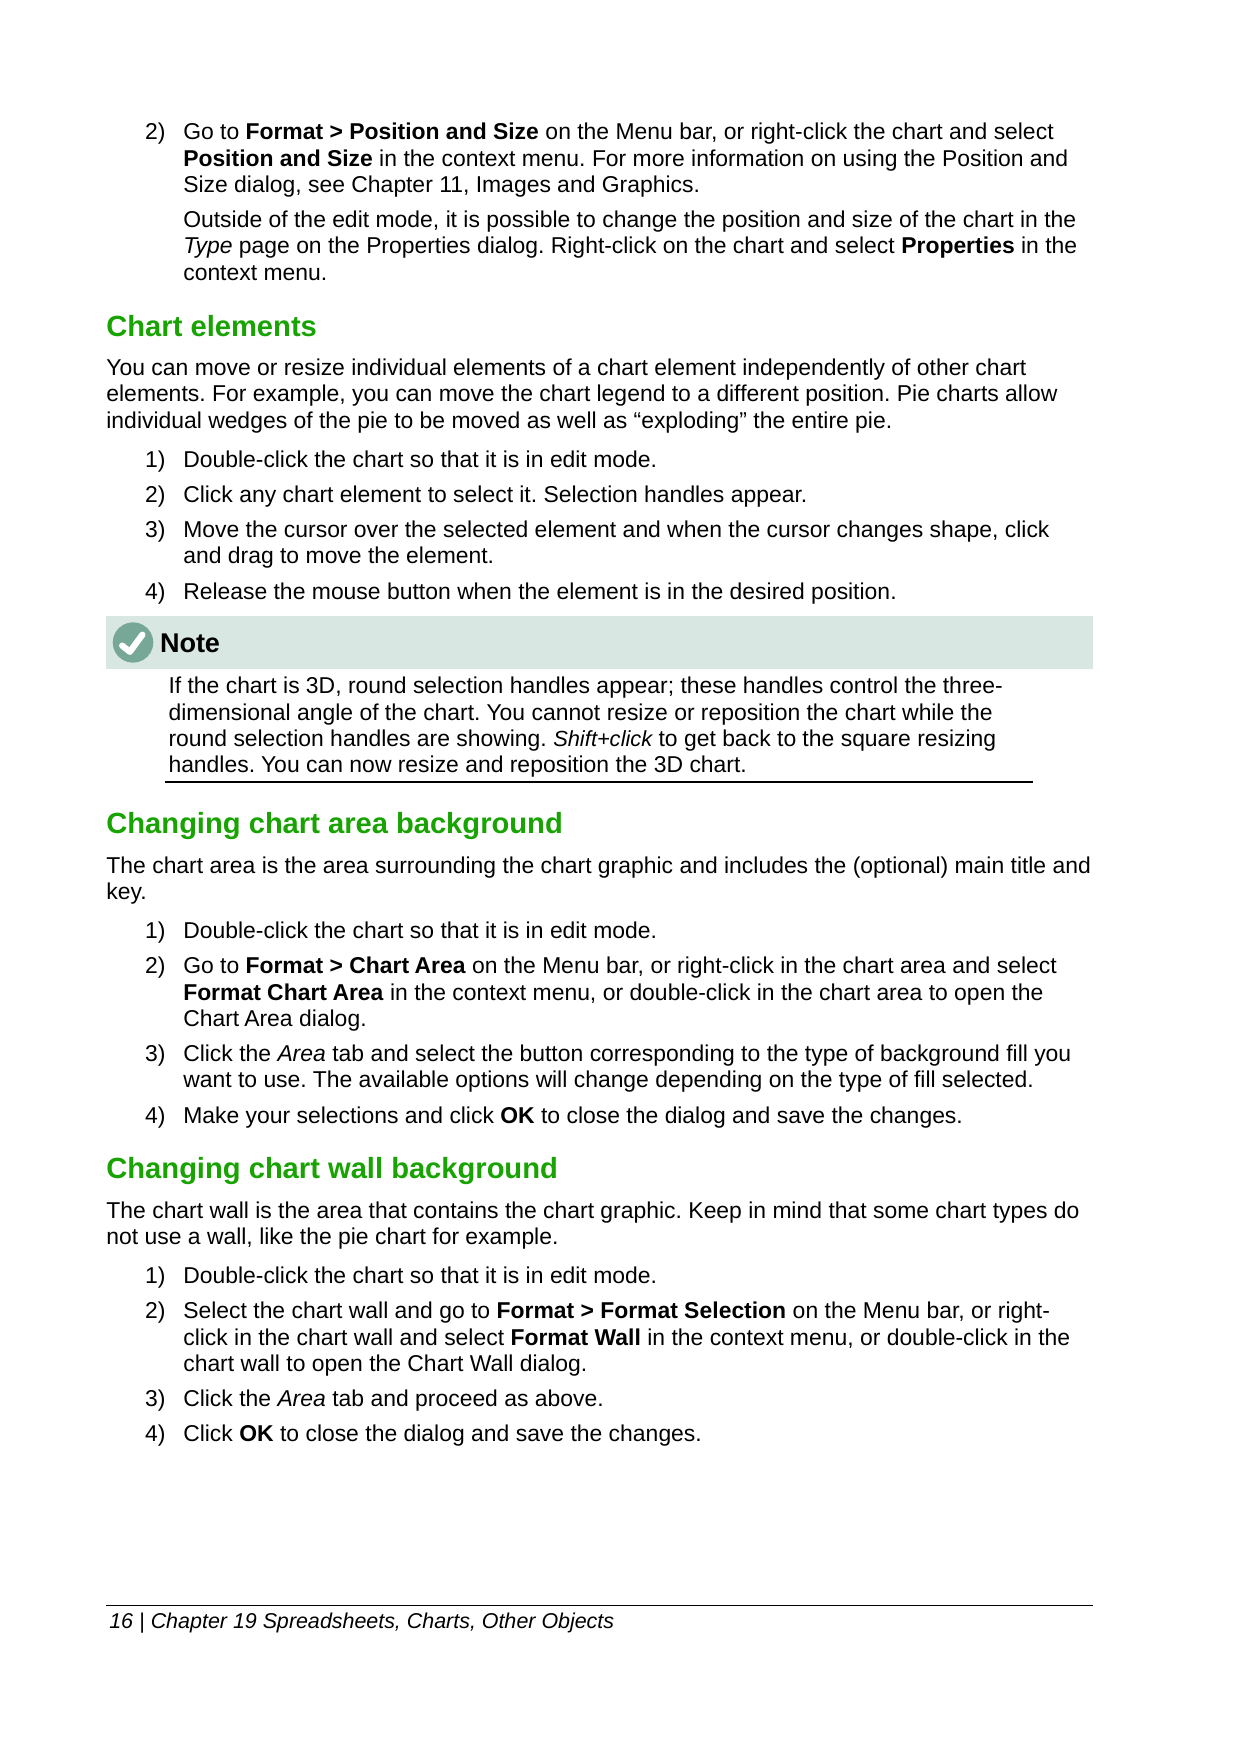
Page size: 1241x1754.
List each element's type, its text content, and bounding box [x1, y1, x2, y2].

list Click the Area tab and select the button corresponding to the type of background fill you want to use. The available options will change depending on the type of fill selected. [165, 1040, 1093, 1093]
list Release the mouse button when the element is in the desired position. [165, 578, 1093, 604]
subtitle Chart elements [106, 309, 1093, 342]
list Double-click the chart so that it is in edit mode. [165, 917, 1093, 943]
list Click any chart element to select it. Selection handles appear. [165, 481, 1093, 507]
list Click OK to close the dialog and save the changes. [165, 1420, 1093, 1447]
list Double-click the chart so that it is in edit mode. [165, 1262, 1093, 1288]
list Make your selections and click OK to close the dialog and save the changes. [165, 1102, 1093, 1128]
text If the chart is 3D, round selection handles appear; these handles control the three-dimensional angle of the chart. You cannot resize or reposition the chart while the round selection handles are showing. Shift+click to get back to the square resizing handles. You can now resize and reposition the 3D chart. [165, 669, 1033, 781]
list Move the cursor over the selected element and when the cursor changes shape, click and drag to move the element. [165, 516, 1093, 569]
list Go to Format > Chart Area on the Menu bar, or right-click in the chart area and select Format Chart Area in the context menu, or double-click in the chart area to open the Chart Area dialog. [165, 952, 1093, 1031]
subtitle Changing chart area background [106, 806, 1093, 840]
list Double-click the chart so that it is in edit mode. [165, 446, 1093, 472]
list Outside of the edit mode, it is possible to change the position and size of the chart in the Type page on the Properties dialog. Right-click on the chart and select Properties in the context menu. [165, 206, 1093, 285]
text You can move or resize individual elements of a chart element independently of other chart elements. For example, you can move the chart legend to a different position. Pie charts allow individual wedges of the pie to be moved as well as “exploding” the entire pie. [106, 354, 1093, 433]
list Click the Area tab and proceed as above. [165, 1385, 1093, 1412]
list Select the chart wall and go to Format > Format Selection on the Menu bar, or right-click in the chart wall and select Format Wall in the context menu, or double-click in the chart wall to open the Chart Wall dialog. [165, 1297, 1093, 1376]
list Go to Format > Position and Size on the Menu bar, or right-click the chart and select Position and Size in the context menu. For more information on using the Position and Size dialog, see Chapter 11, Images and Graphics. [165, 118, 1093, 197]
text The chart area is the area surrounding the chart graphic and includes the (optional) main title and key. [106, 852, 1093, 904]
list The chart wall is the area that contains the chart graphic. Keep in mind that some chart types do not use a wall, like the pie chart for example. [106, 1197, 1093, 1249]
subtitle Note [106, 616, 1093, 669]
subtitle Changing chart wall background [106, 1152, 1093, 1185]
